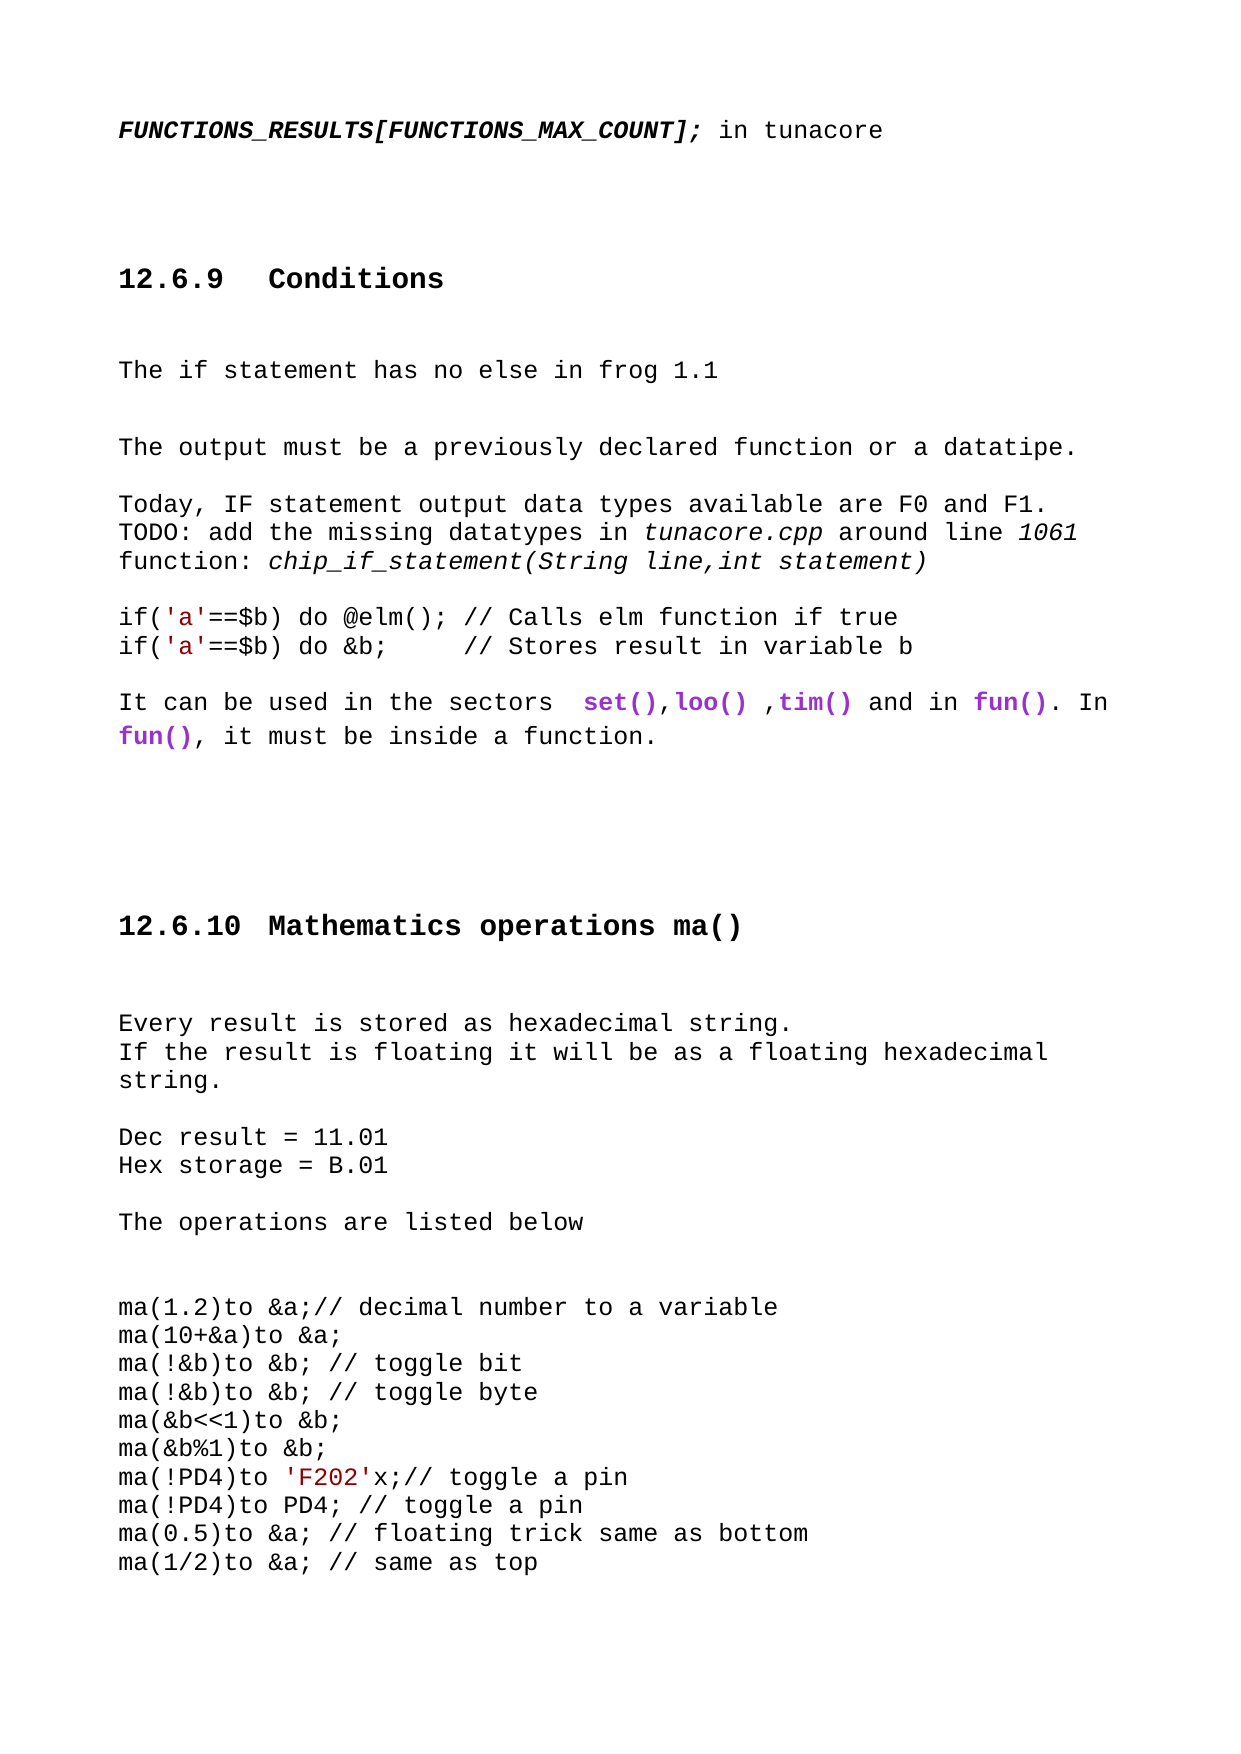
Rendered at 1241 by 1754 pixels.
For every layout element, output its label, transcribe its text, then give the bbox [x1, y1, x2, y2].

text function: chip_if_statement(String line,int statement) [118, 548, 1122, 577]
text It can be used in the sectors set(),loo() ,tim() and in fun(). In fun(), it must be inside a function. [118, 690, 1122, 752]
text Every result is stored as hexadecimal string. [118, 1011, 1122, 1039]
text If the result is floating it will be as a floating hexadecimal string. [118, 1039, 1122, 1096]
text ma(&b%1)to &b; [118, 1436, 1122, 1464]
text Dec result = 11.01 [118, 1124, 1122, 1152]
text ma(0.5)to &a; // floating trick same as bottom [118, 1521, 1122, 1549]
text ma(10+&a)to &a; [118, 1322, 1122, 1351]
text if('a'==$b) do @elm(); // Calls elm function if true [118, 605, 1122, 633]
text ma(&b<<1)to &b; [118, 1407, 1122, 1436]
text Today, IF statement output data types available are F0 and F1. [118, 492, 1122, 520]
text The if statement has no else in frog 1.1 [118, 358, 1122, 386]
text ma(1/2)to &a; // same as top [118, 1549, 1122, 1577]
text FUNCTIONS_RESULTS[FUNCTIONS_MAX_COUNT]; in tunacore [118, 118, 1122, 146]
text ma(!&b)to &b; // toggle bit [118, 1351, 1122, 1379]
text The output must be a previously declared function or a datatipe. [118, 435, 1122, 463]
text ma(!PD4)to PD4; // toggle a pin [118, 1492, 1122, 1521]
text ma(!PD4)to 'F202'x;// toggle a pin [118, 1464, 1122, 1492]
text TODO: add the missing datatypes in tunacore.cpp around line 1061 [118, 520, 1122, 548]
text if('a'==$b) do &b; // Stores result in variable b [118, 633, 1122, 662]
text The operations are listed below [118, 1209, 1122, 1237]
subtitle Mathematics operations ma() [118, 910, 1122, 944]
text Hex storage = B.01 [118, 1152, 1122, 1181]
text ma(!&b)to &b; // toggle byte [118, 1379, 1122, 1407]
text ma(1.2)to &a;// decimal number to a variable [118, 1294, 1122, 1322]
subtitle Conditions [118, 264, 1122, 297]
